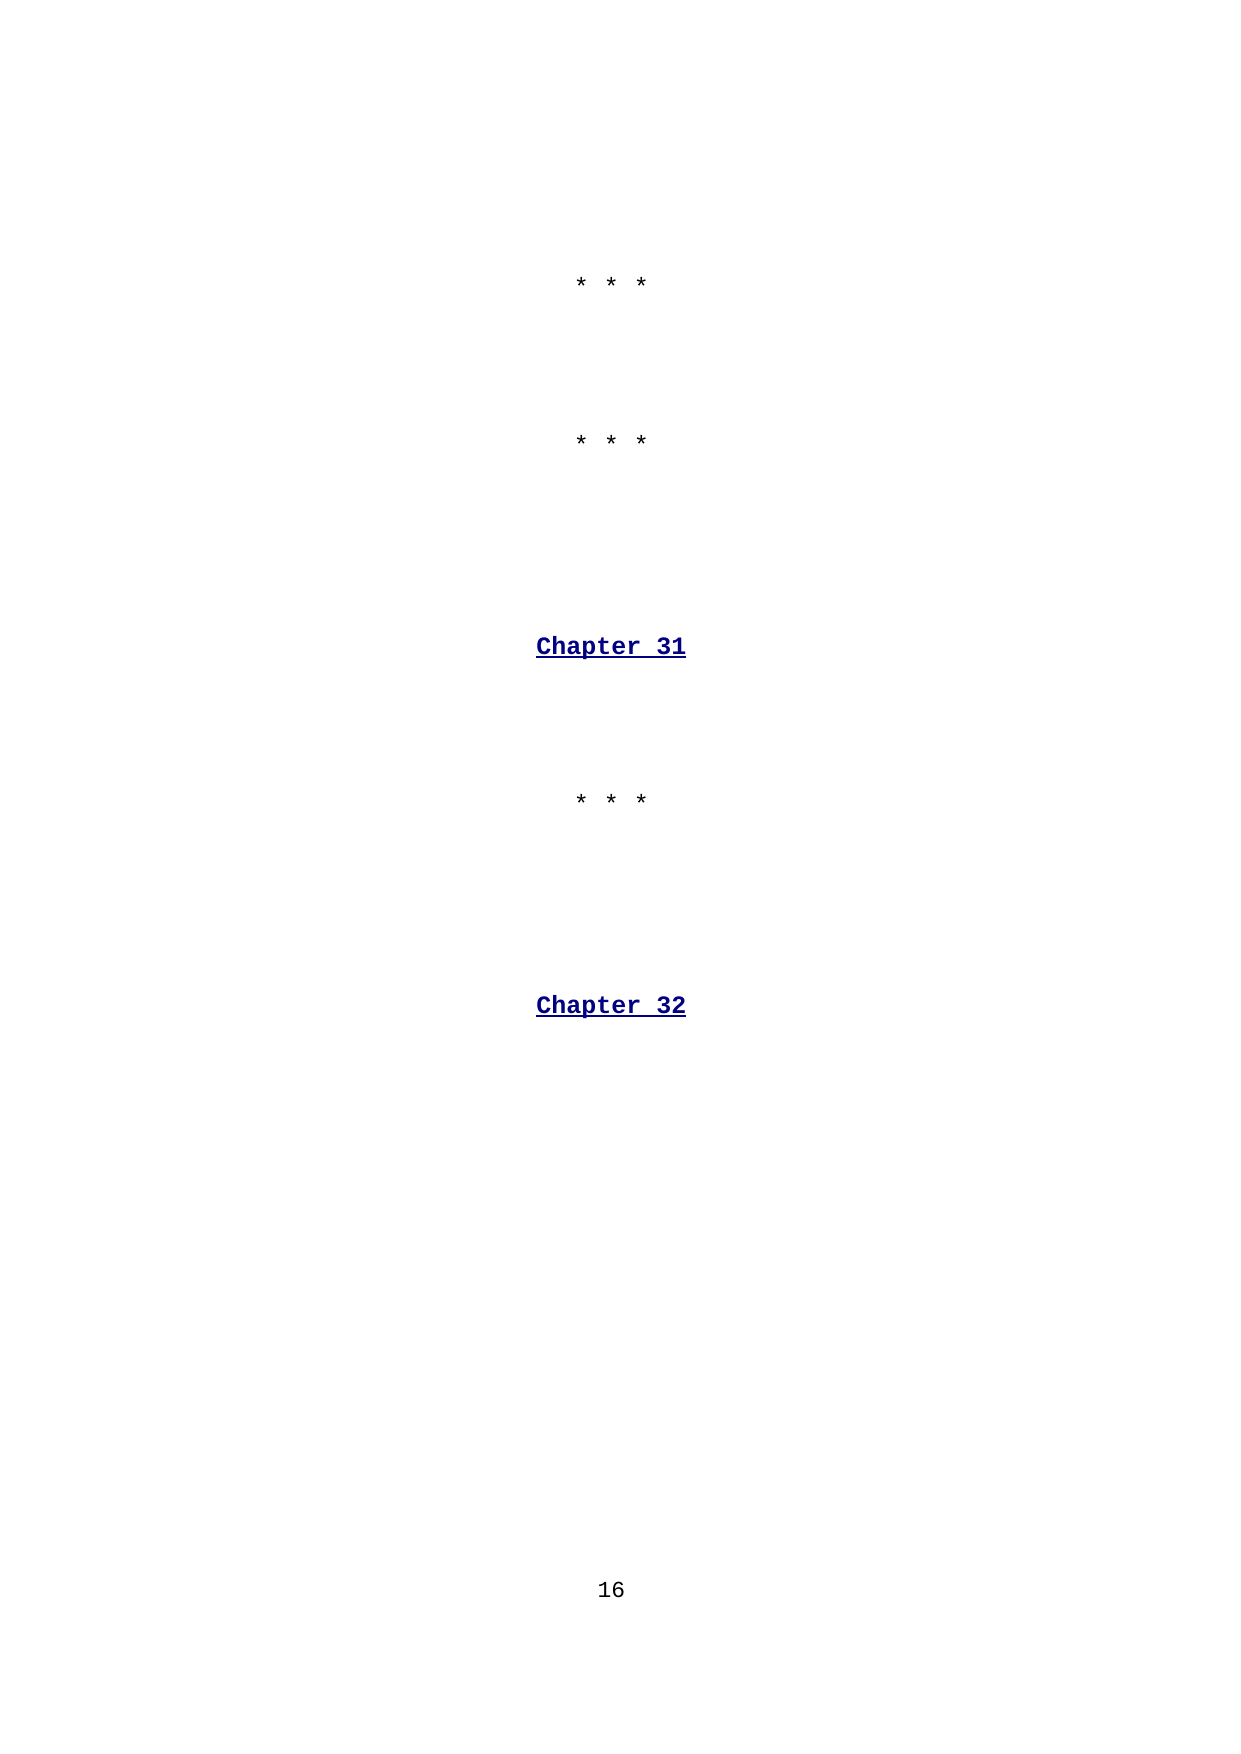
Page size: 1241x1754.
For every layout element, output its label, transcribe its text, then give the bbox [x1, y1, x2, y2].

subtitle Chapter 32 [159, 978, 1063, 1022]
subtitle * * * [159, 261, 1063, 304]
subtitle * * * [159, 418, 1063, 462]
subtitle * * * [159, 777, 1063, 821]
subtitle Chapter 31 [159, 619, 1063, 663]
